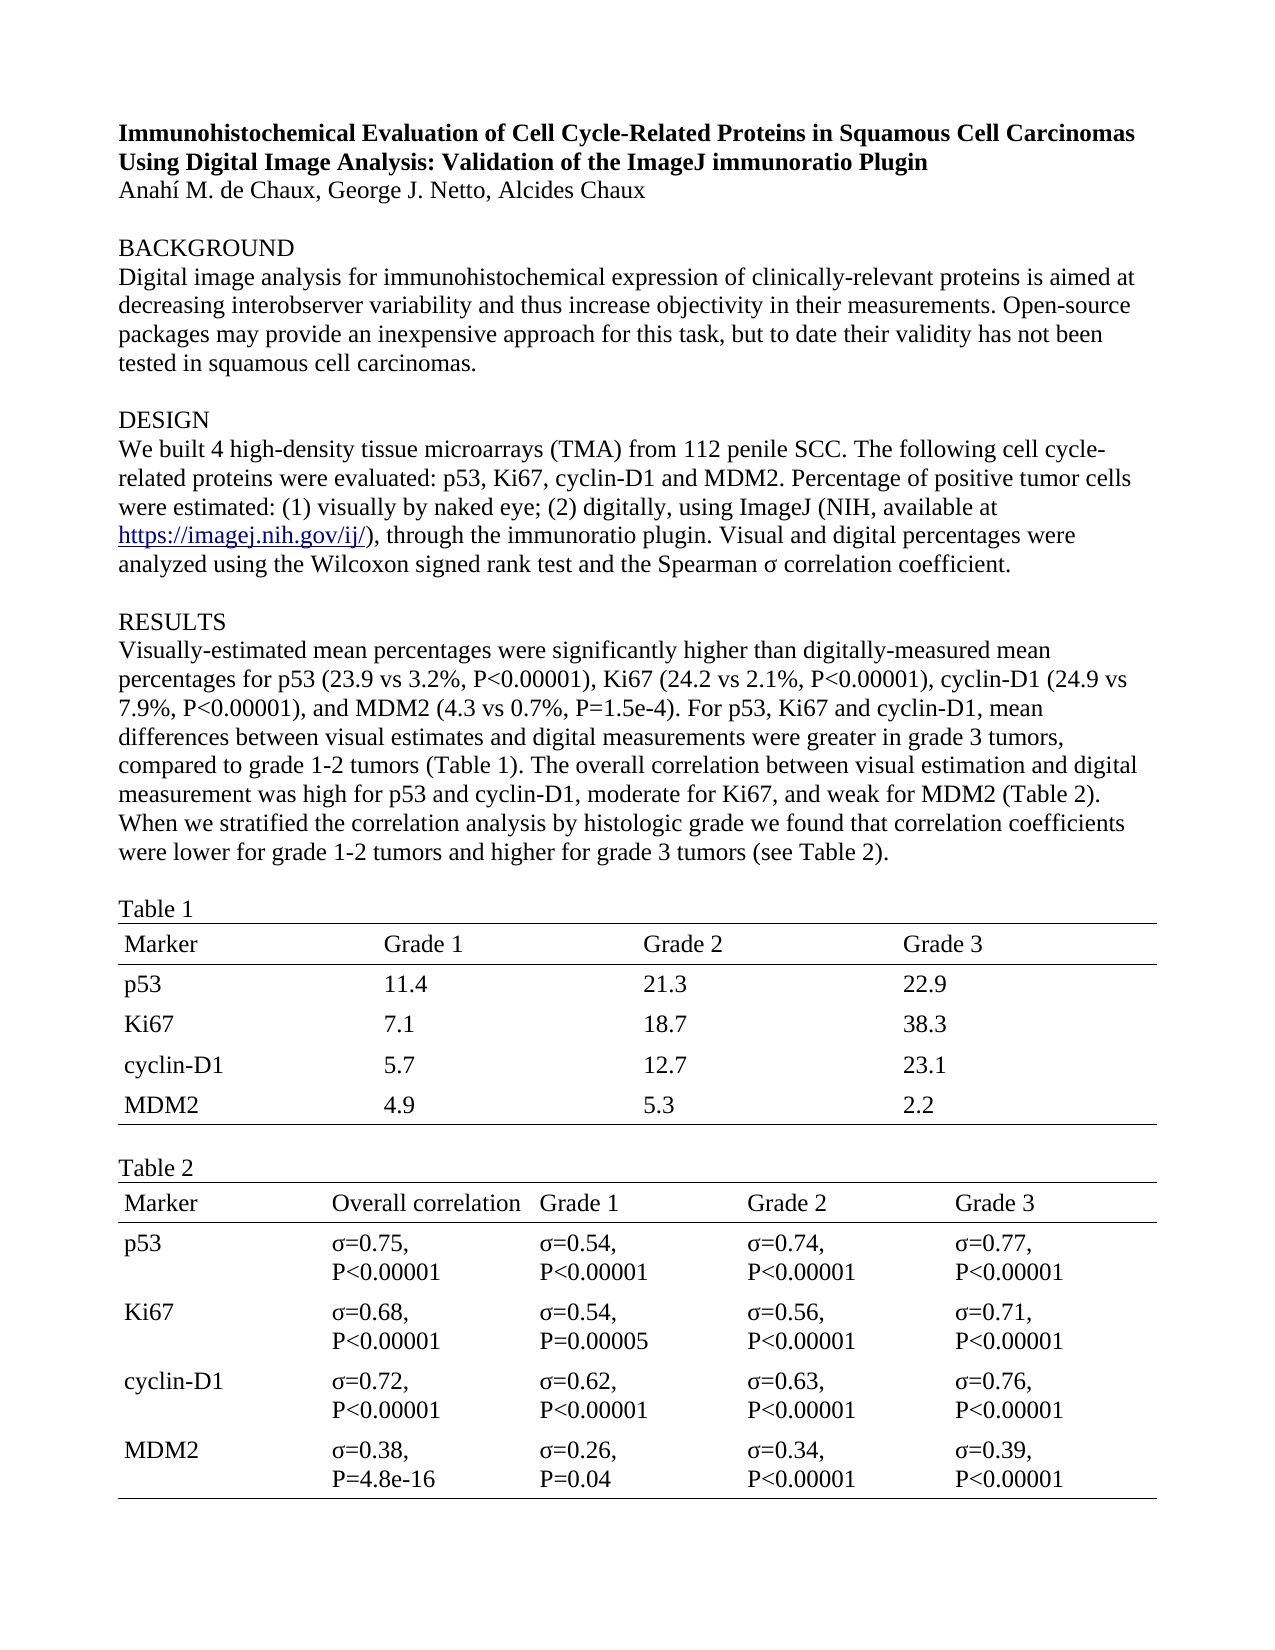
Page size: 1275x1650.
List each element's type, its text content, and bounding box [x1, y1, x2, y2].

table_cell σ=0.39, P<0.00001 [949, 1429, 1157, 1498]
text RESULTS [118, 607, 1157, 636]
text Immunohistochemical Evaluation of Cell Cycle-Related Proteins in Squamous Cell Carcinomas Using Digital Image Analysis: Validation of the ImageJ immunoratio Plugin [118, 118, 1157, 176]
table_cell p53 [118, 1223, 326, 1291]
text DESIGN [118, 406, 1157, 434]
text Table 1 [118, 894, 1157, 923]
table_header Grade 3 [949, 1183, 1157, 1222]
text Digital image analysis for immunohistochemical expression of clinically-relevant proteins is aimed at decreasing interobserver variability and thus increase objectivity in their measurements. Open-source packages may provide an inexpensive approach for this task, but to date their validity has not been tested in squamous cell carcinomas. [118, 262, 1157, 377]
table_cell σ=0.34, P<0.00001 [741, 1429, 949, 1498]
table_cell σ=0.71, P<0.00001 [949, 1291, 1157, 1360]
table_cell 38.3 [897, 1004, 1157, 1044]
table_cell cyclin-D1 [118, 1360, 326, 1429]
table_cell 23.1 [897, 1044, 1157, 1084]
table_cell 22.9 [897, 965, 1157, 1004]
table_cell 5.3 [638, 1084, 897, 1124]
table_cell 5.7 [378, 1044, 637, 1084]
table_cell 7.1 [378, 1004, 637, 1044]
table_cell 4.9 [378, 1084, 637, 1124]
table_header Marker [118, 924, 378, 963]
table_cell 11.4 [378, 965, 637, 1004]
table_cell σ=0.56, P<0.00001 [741, 1291, 949, 1360]
text Visually-estimated mean percentages were significantly higher than digitally-measured mean percentages for p53 (23.9 vs 3.2%, P<0.00001), Ki67 (24.2 vs 2.1%, P<0.00001), cyclin-D1 (24.9 vs 7.9%, P<0.00001), and MDM2 (4.3 vs 0.7%, P=1.5e-4). For p53, Ki67 and cyclin-D1, mean differences between visual estimates and digital measurements were greater in grade 3 tumors, compared to grade 1-2 tumors (Table 1). The overall correlation between visual estimation and digital measurement was high for p53 and cyclin-D1, moderate for Ki67, and weak for MDM2 (Table 2). When we stratified the correlation analysis by histologic grade we found that correlation coefficients were lower for grade 1-2 tumors and higher for grade 3 tumors (see Table 2). [118, 636, 1157, 866]
table_cell σ=0.77, P<0.00001 [949, 1223, 1157, 1291]
table_cell 12.7 [638, 1044, 897, 1084]
table_cell 2.2 [897, 1084, 1157, 1124]
table_cell MDM2 [118, 1084, 378, 1124]
table_cell σ=0.74, P<0.00001 [741, 1223, 949, 1291]
table_cell 18.7 [638, 1004, 897, 1044]
table_header Grade 2 [741, 1183, 949, 1222]
table_header Grade 1 [534, 1183, 741, 1222]
table_header Grade 3 [897, 924, 1157, 963]
table_cell Ki67 [118, 1004, 378, 1044]
table_header Marker [118, 1183, 326, 1222]
text BACKGROUND [118, 233, 1157, 262]
table_cell p53 [118, 965, 378, 1004]
table_cell Ki67 [118, 1291, 326, 1360]
table_header Grade 2 [638, 924, 897, 963]
table_cell σ=0.54, P<0.00001 [534, 1223, 741, 1291]
table_header Overall correlation [326, 1183, 533, 1222]
table_header Grade 1 [378, 924, 637, 963]
table_cell MDM2 [118, 1429, 326, 1498]
table_cell σ=0.38, P=4.8e-16 [326, 1429, 533, 1498]
table_cell σ=0.62, P<0.00001 [534, 1360, 741, 1429]
text Anahí M. de Chaux, George J. Netto, Alcides Chaux [118, 176, 1157, 204]
text Table 2 [118, 1153, 1157, 1182]
table_cell σ=0.54, P=0.00005 [534, 1291, 741, 1360]
table_cell σ=0.72, P<0.00001 [326, 1360, 533, 1429]
table_cell σ=0.68, P<0.00001 [326, 1291, 533, 1360]
table_cell σ=0.26, P=0.04 [534, 1429, 741, 1498]
table_cell σ=0.63, P<0.00001 [741, 1360, 949, 1429]
text We built 4 high-density tissue microarrays (TMA) from 112 penile SCC. The following cell cycle-related proteins were evaluated: p53, Ki67, cyclin-D1 and MDM2. Percentage of positive tumor cells were estimated: (1) visually by naked eye; (2) digitally, using ImageJ (NIH, available at https://imagej.nih.gov/ij/), through the immunoratio plugin. Visual and digital percentages were analyzed using the Wilcoxon signed rank test and the Spearman σ correlation coefficient. [118, 434, 1157, 578]
table_cell cyclin-D1 [118, 1044, 378, 1084]
table_cell 21.3 [638, 965, 897, 1004]
table_cell σ=0.76, P<0.00001 [949, 1360, 1157, 1429]
table_cell σ=0.75, P<0.00001 [326, 1223, 533, 1291]
